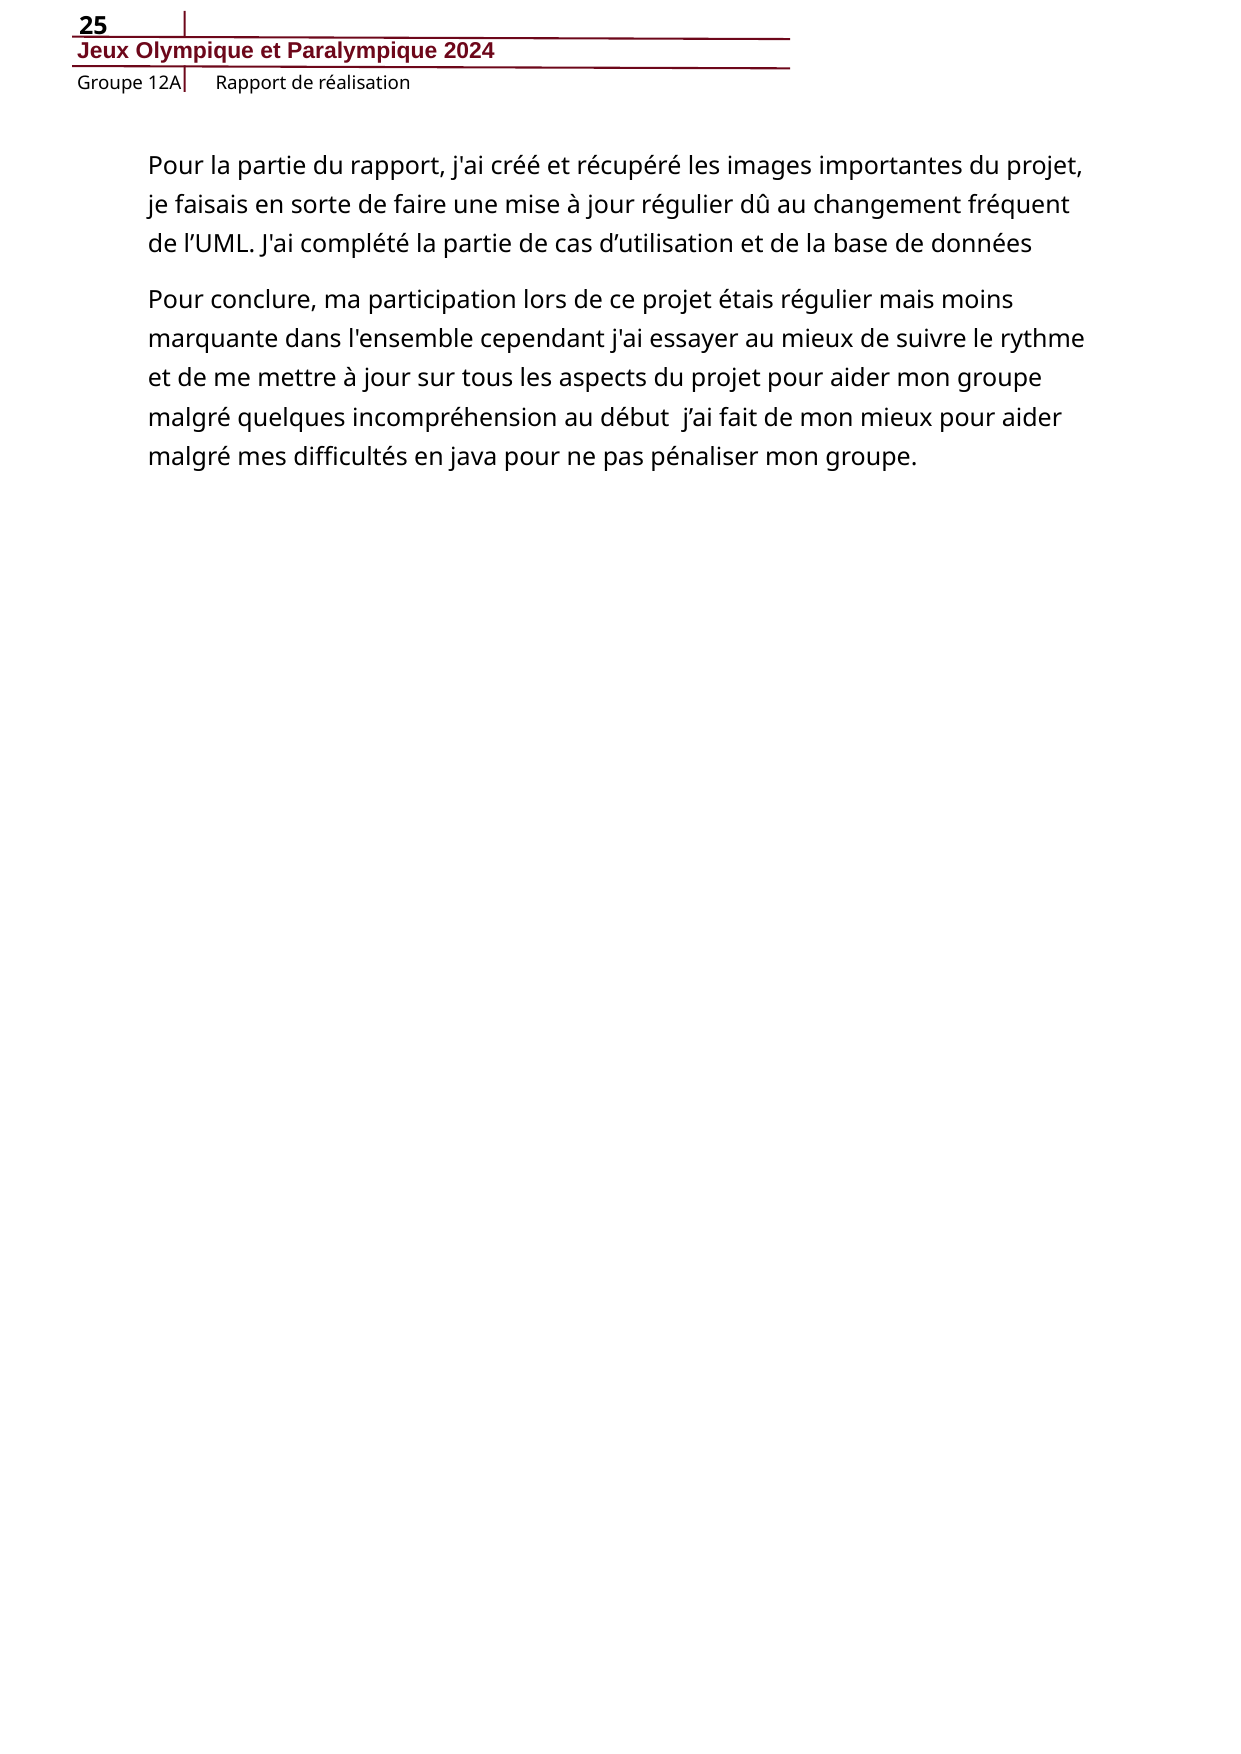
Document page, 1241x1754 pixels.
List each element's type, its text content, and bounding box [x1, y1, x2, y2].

text Pour la partie du rapport, j'ai créé et récupéré les images importantes du projet, je faisais en sorte de faire une mise à jour régulier dû au changement fréquent de l’UML. J'ai complété la partie de cas d’utilisation et de la base de données [148, 148, 1093, 260]
text Pour conclure, ma participation lors de ce projet étais régulier mais moins marquante dans l'ensemble cependant j'ai essayer au mieux de suivre le rythme et de me mettre à jour sur tous les aspects du projet pour aider mon groupe malgré quelques incompréhension au début j’ai fait de mon mieux pour aider malgré mes difficultés en java pour ne pas pénaliser mon groupe. [148, 282, 1093, 472]
